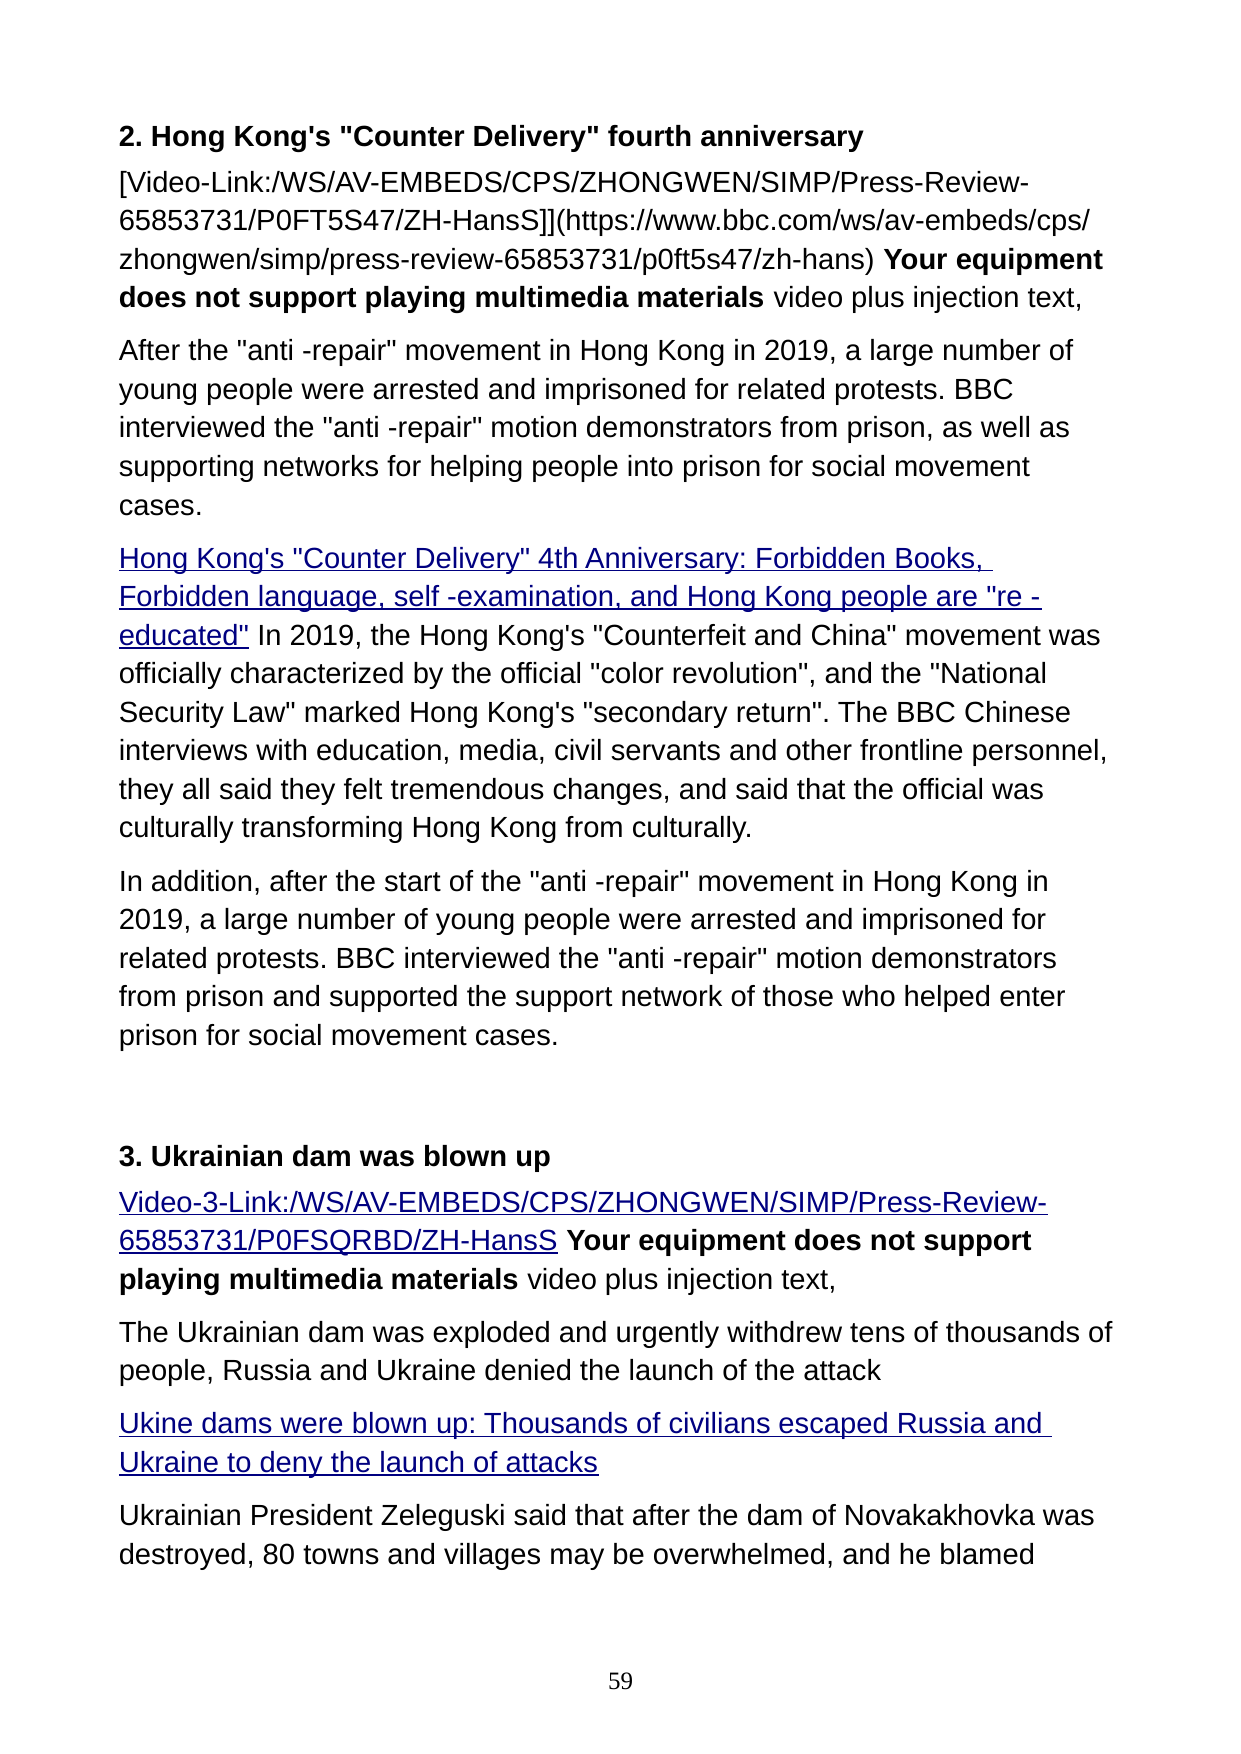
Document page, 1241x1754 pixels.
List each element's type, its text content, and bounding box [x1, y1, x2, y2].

text Video-3-Link:/WS/AV-EMBEDS/CPS/ZHONGWEN/SIMP/Press-Review-65853731/P0FSQRBD/ZH-HansS Your equipment does not support playing multimedia materials video plus injection text, [118, 1184, 1122, 1295]
subtitle 3. Ukrainian dam was blown up [118, 1138, 1122, 1172]
text Ukine dams were blown up: Thousands of civilians escaped Russia and Ukraine to deny the launch of attacks [118, 1406, 1122, 1478]
text After the "anti -repair" movement in Hong Kong in 2019, a large number of young people were arrested and imprisoned for related protests. BBC interviewed the "anti -repair" motion demonstrators from prison, as well as supporting networks for helping people into prison for social movement cases. [118, 333, 1122, 521]
text Hong Kong's "Counter Delivery" 4th Anniversary: Forbidden Books, Forbidden language, self -examination, and Hong Kong people are "re -educated" In 2019, the Hong Kong's "Counterfeit and China" movement was officially characterized by the official "color revolution", and the "National Security Law" marked Hong Kong's "secondary return". The BBC Chinese interviews with education, media, civil servants and other frontline personnel, they all said they felt tremendous changes, and said that the official was culturally transforming Hong Kong from culturally. [118, 541, 1122, 844]
text Ukrainian President Zeleguski said that after the dam of Novakakhovka was destroyed, 80 towns and villages may be overwhelmed, and he blamed [118, 1498, 1122, 1570]
text The Ukrainian dam was exploded and urgently withdrew tens of thousands of people, Russia and Ukraine denied the launch of the attack [118, 1315, 1122, 1387]
text [Video-Link:/WS/AV-EMBEDS/CPS/ZHONGWEN/SIMP/Press-Review-65853731/P0FT5S47/ZH-HansS]](https://www.bbc.com/ws/av-embeds/cps/zhongwen/simp/press-review-65853731/p0ft5s47/zh-hans) Your equipment does not support playing multimedia materials video plus injection text, [118, 164, 1122, 314]
text In addition, after the start of the "anti -repair" movement in Hong Kong in 2019, a large number of young people were arrested and imprisoned for related protests. BBC interviewed the "anti -repair" motion demonstrators from prison and supported the support network of those who helped enter prison for social movement cases. [118, 863, 1122, 1051]
subtitle 2. Hong Kong's "Counter Delivery" fourth anniversary [118, 118, 1122, 152]
